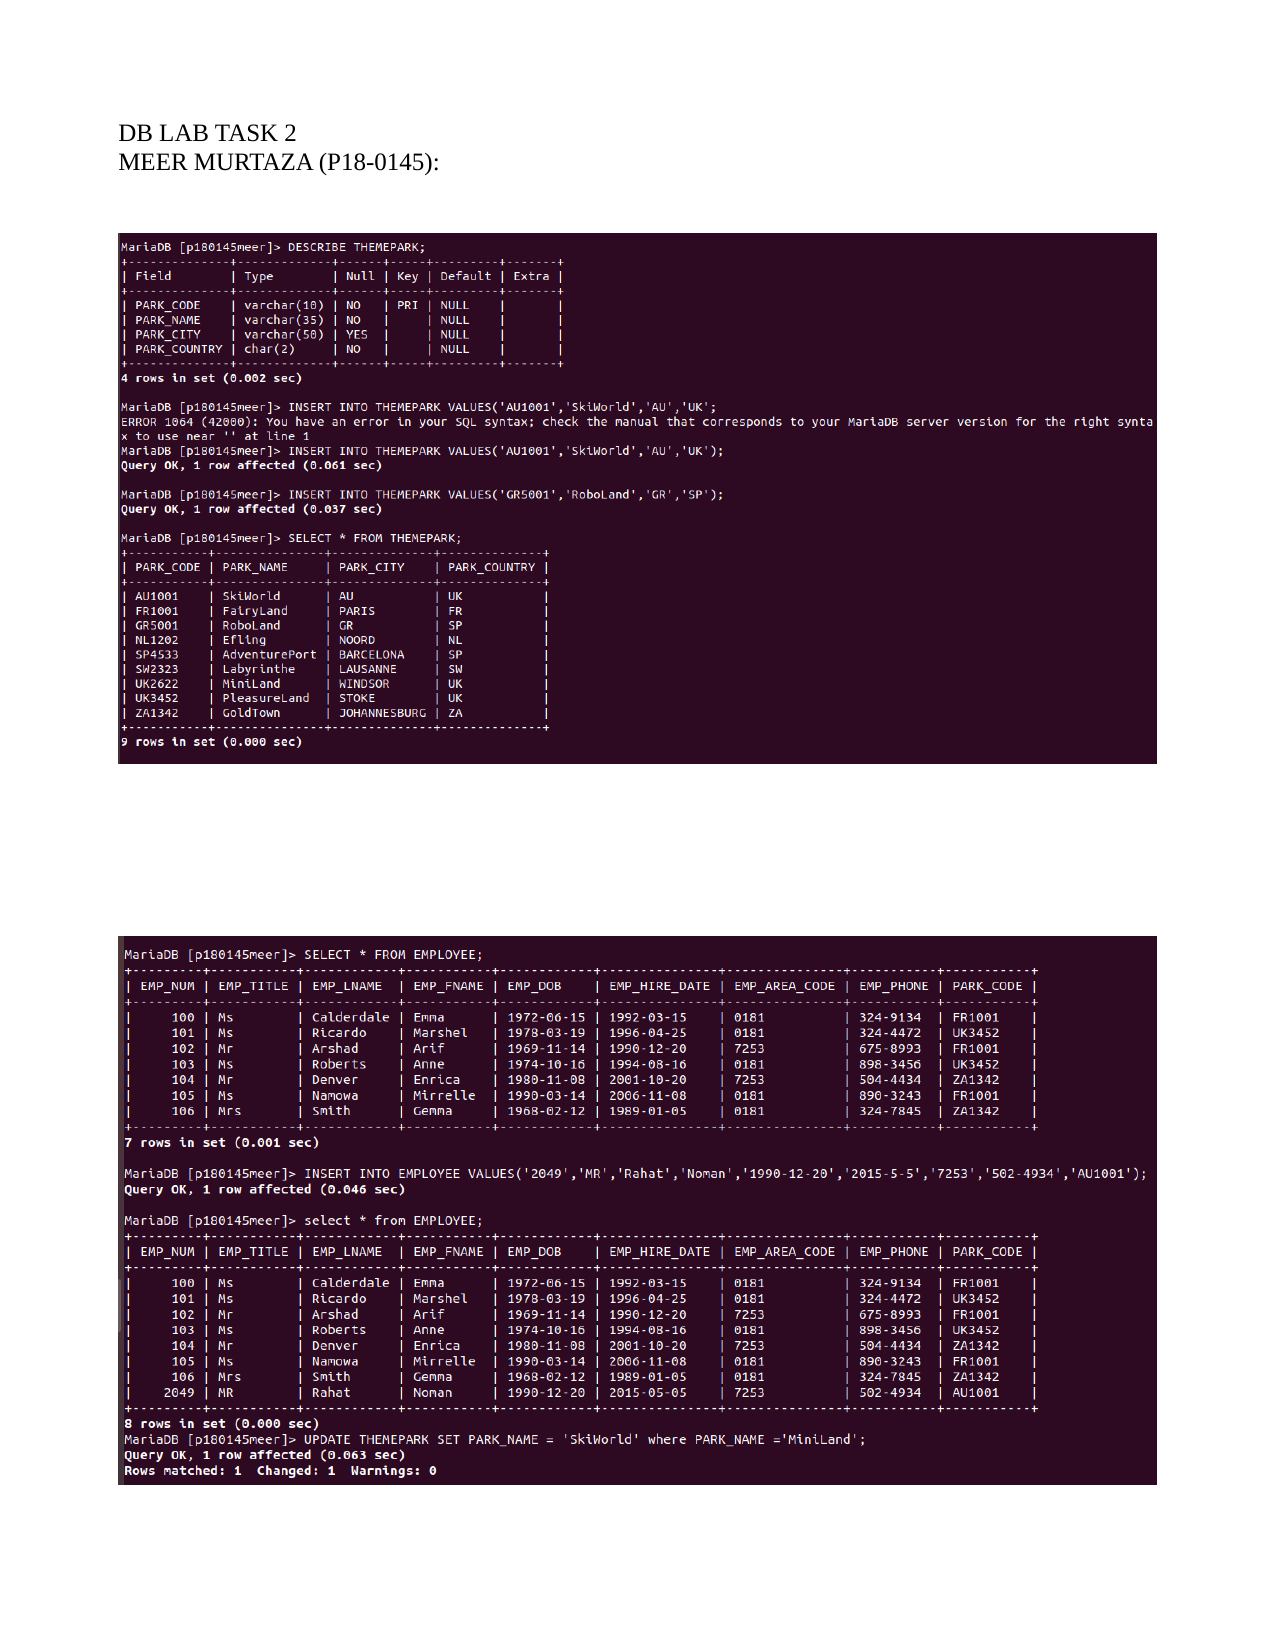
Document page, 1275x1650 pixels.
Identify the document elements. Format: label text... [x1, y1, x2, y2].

text MEER MURTAZA (P18-0145): [118, 147, 1157, 176]
picture [118, 936, 1157, 1485]
text DB LAB TASK 2 [118, 118, 1157, 147]
picture [118, 233, 1157, 764]
